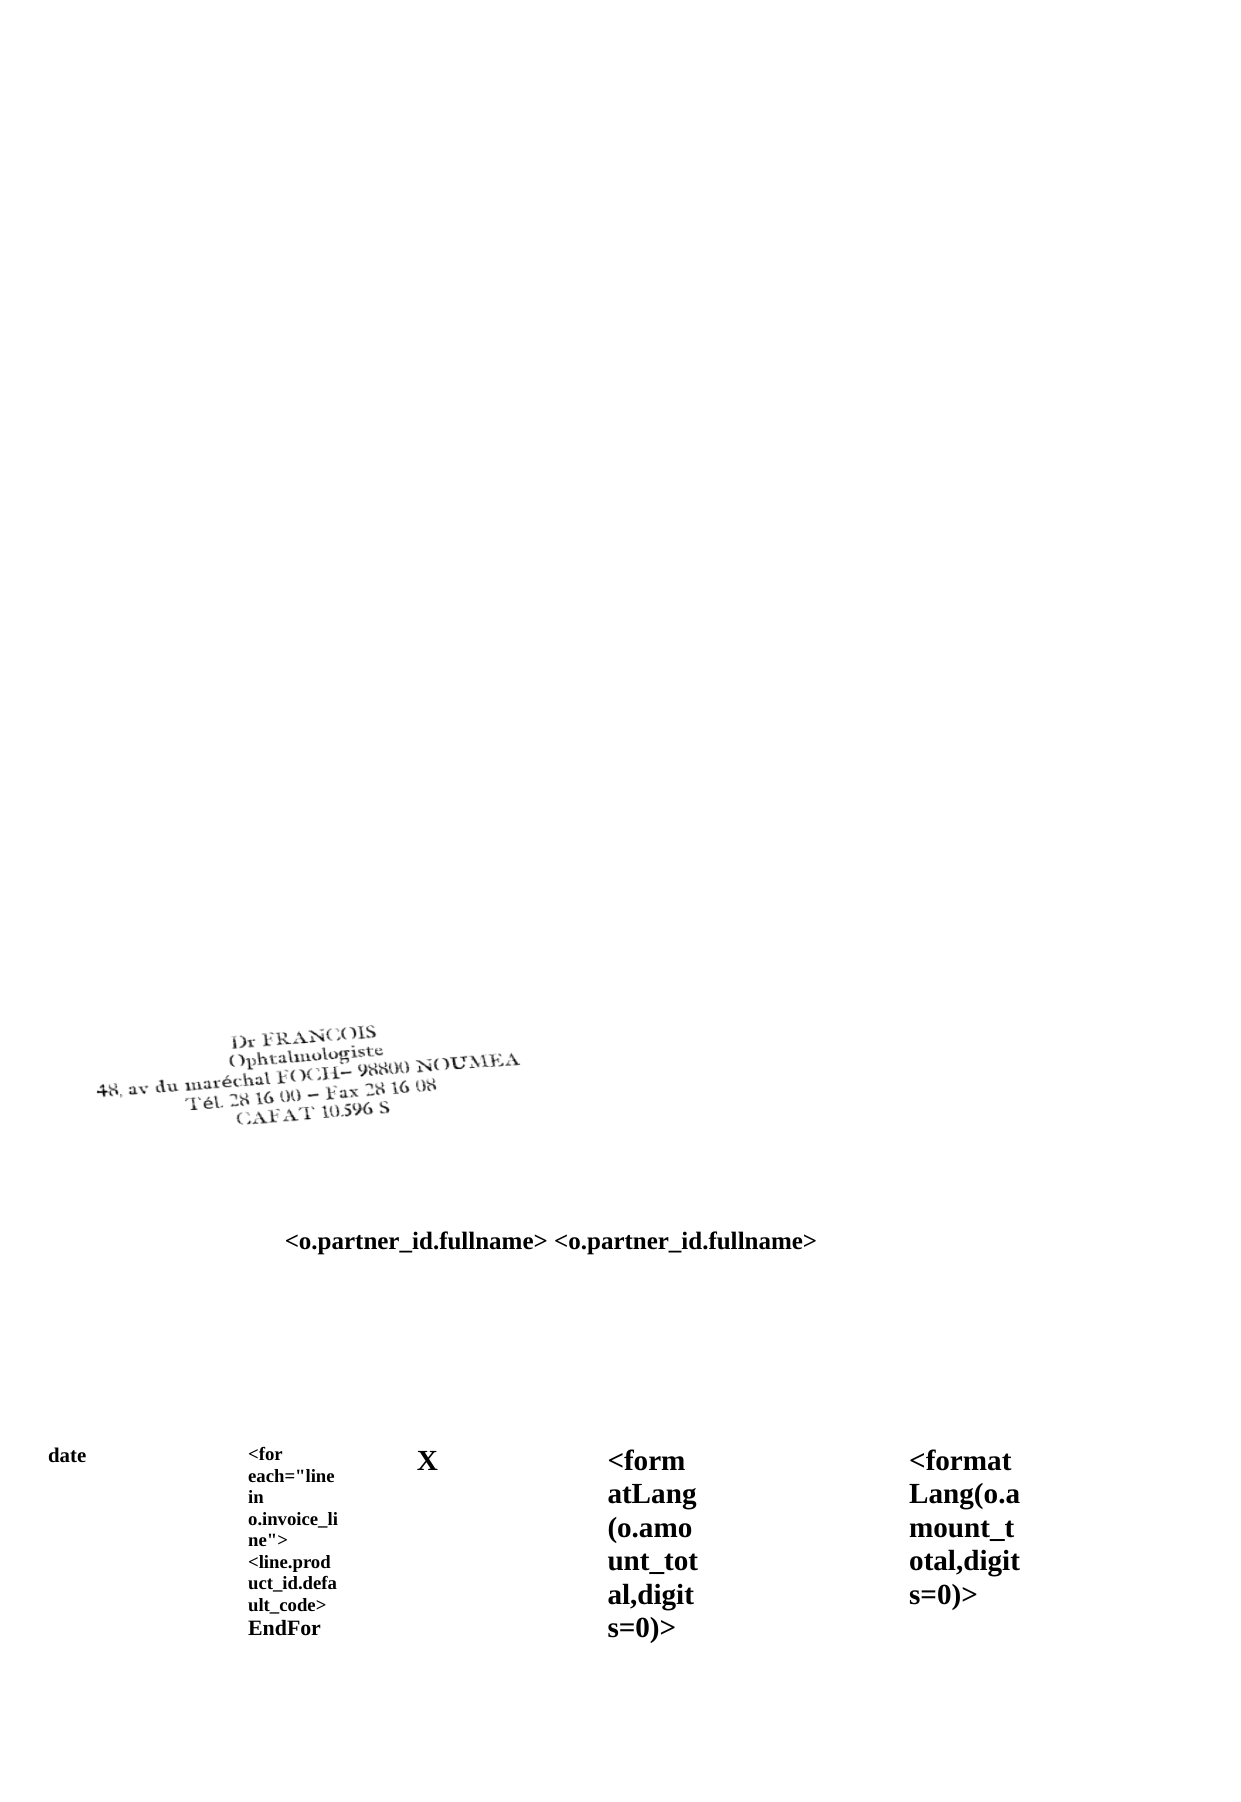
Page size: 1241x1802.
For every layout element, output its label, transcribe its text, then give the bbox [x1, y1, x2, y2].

picture [96, 1025, 521, 1125]
table_header [344, 1437, 411, 1650]
table_header [494, 1437, 602, 1650]
table_header <formatLang(o.amount_total,digits=0)> [602, 1437, 705, 1650]
table_header [153, 1437, 242, 1650]
table_header date [42, 1437, 153, 1650]
table_header [847, 1437, 903, 1650]
table_header [705, 1437, 847, 1650]
table_header X [411, 1437, 494, 1650]
text <o.partner_id.fullname> <o.partner_id.fullname> [284, 1226, 876, 1255]
table_header <formatLang(o.amount_total,digits=0)> [903, 1437, 1033, 1650]
table_header <for each="line in o.invoice_line"> <line.product_id.default_code> EndFor [242, 1437, 344, 1650]
